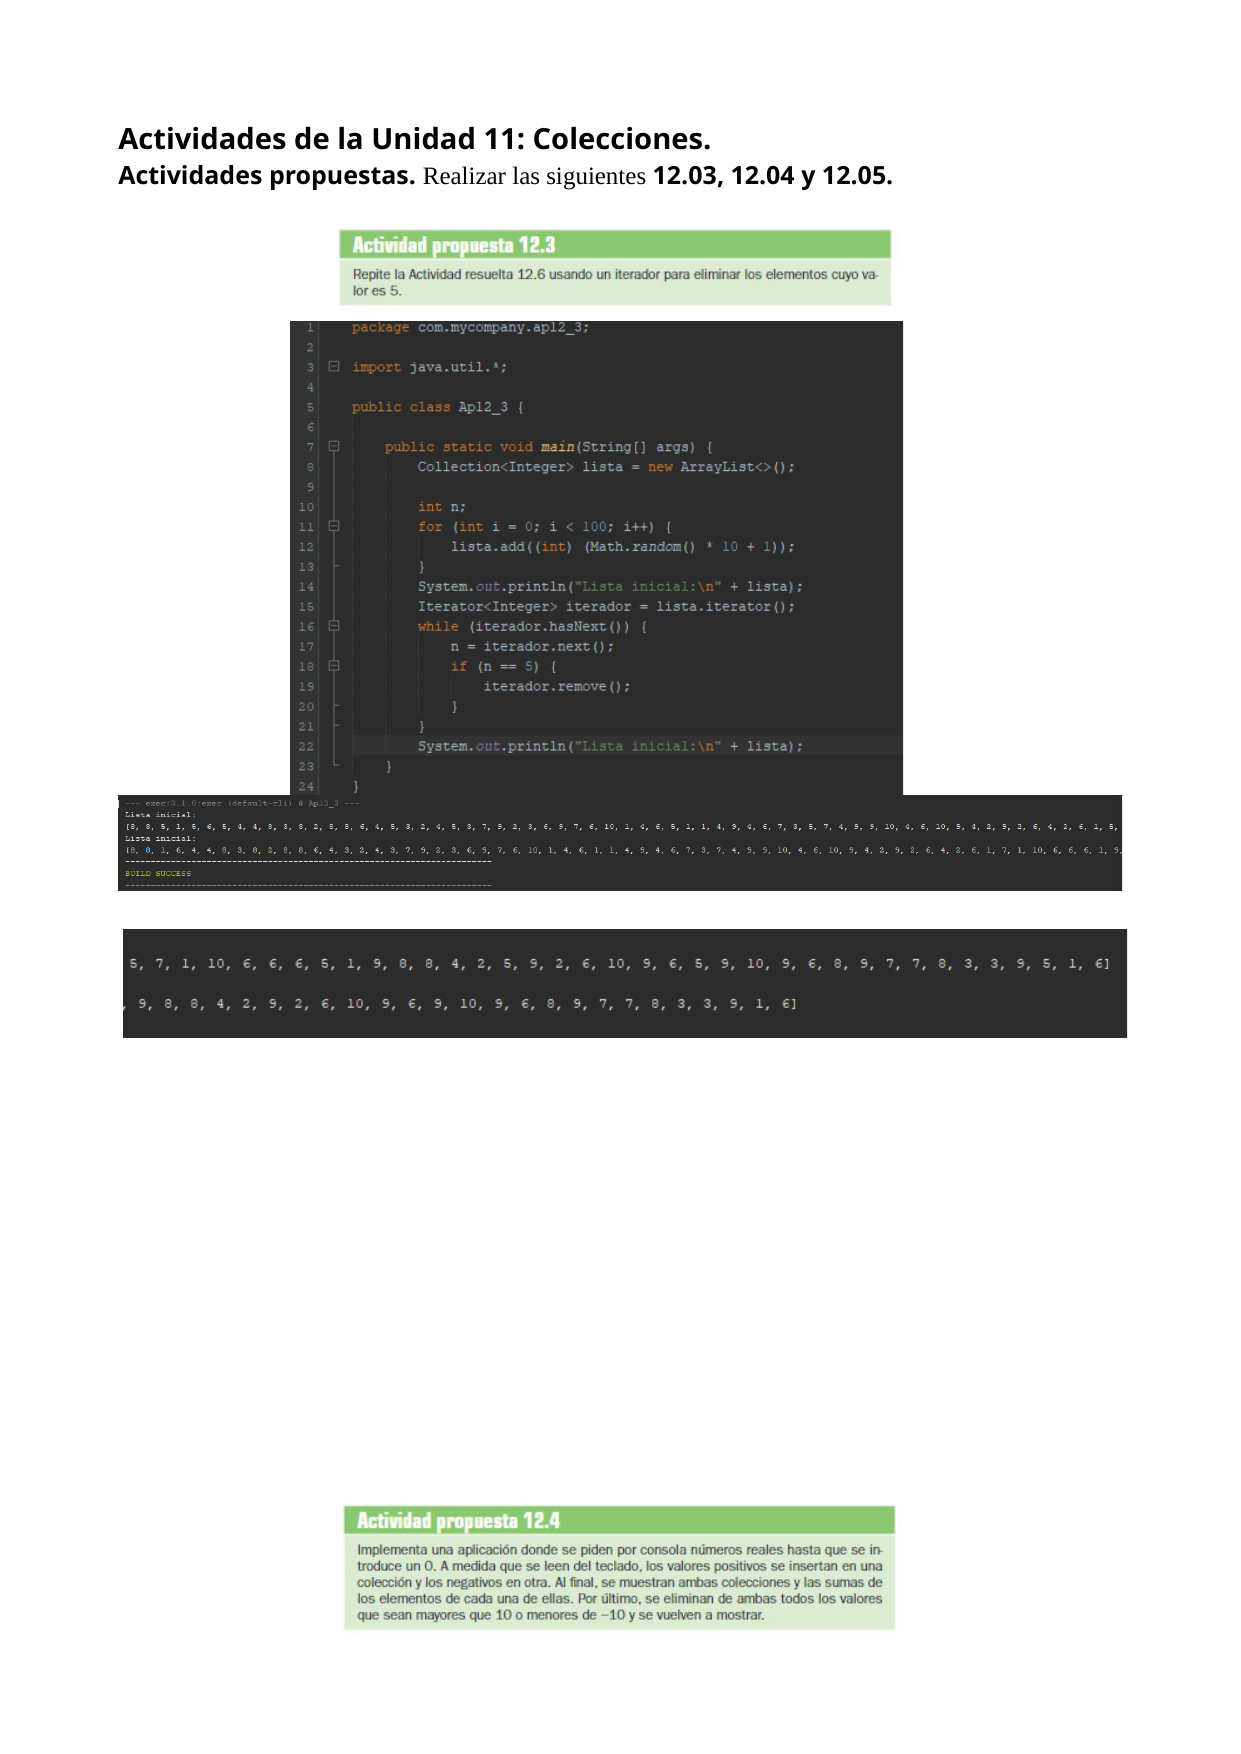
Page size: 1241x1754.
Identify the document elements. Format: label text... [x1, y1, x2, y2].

picture [123, 929, 1128, 1038]
text Actividades de la Unidad 11: Colecciones. [118, 118, 1122, 158]
picture [118, 321, 1123, 891]
text Actividades propuestas. Realizar las siguientes 12.03, 12.04 y 12.05. [118, 158, 1122, 192]
picture [338, 220, 902, 317]
picture [335, 1497, 905, 1646]
